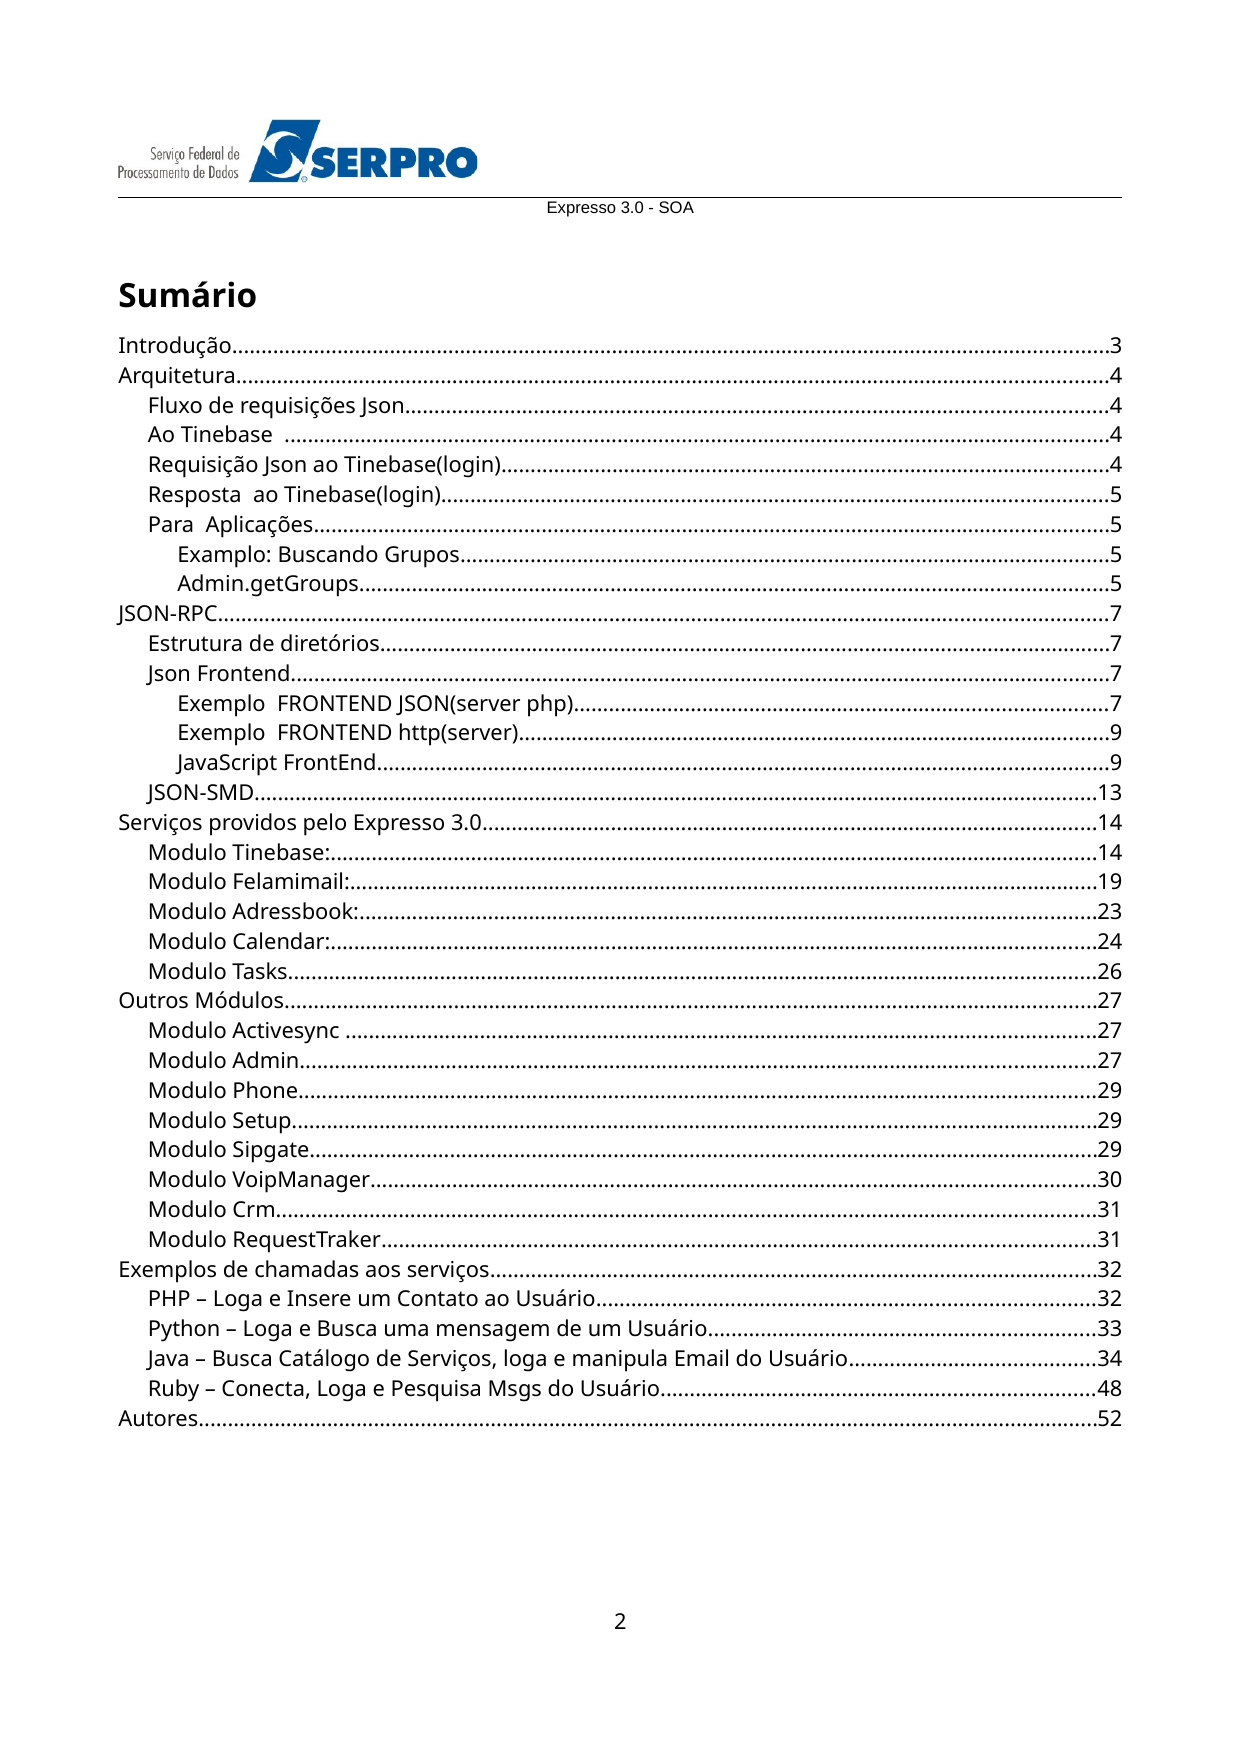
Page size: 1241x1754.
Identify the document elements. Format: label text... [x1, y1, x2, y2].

text Java – Busca Catálogo de Serviços, loga e manipula Email do Usuário 34 [148, 1343, 1122, 1373]
text Outros Módulos 27 [118, 986, 1122, 1015]
text Serviços providos pelo Expresso 3.0 14 [118, 807, 1122, 837]
text Exemplos de chamadas aos serviços 32 [118, 1254, 1122, 1283]
text Json Frontend 7 [148, 658, 1122, 688]
text PHP – Loga e Insere um Contato ao Usuário 32 [148, 1283, 1122, 1313]
text Autores 52 [118, 1403, 1122, 1432]
text Modulo VoipManager 30 [148, 1164, 1122, 1194]
text Modulo Felamimail: 19 [148, 866, 1122, 896]
picture [118, 118, 478, 183]
text Modulo Admin 27 [148, 1045, 1122, 1075]
text Resposta ao Tinebase(login) 5 [148, 479, 1122, 509]
text Modulo Tasks 26 [148, 956, 1122, 986]
text Arquitetura 4 [118, 360, 1122, 390]
text Exemplo FRONTEND http(server) 9 [177, 717, 1122, 747]
text JSON-RPC 7 [118, 598, 1122, 628]
text Modulo Phone 29 [148, 1075, 1122, 1105]
text Modulo Crm 31 [148, 1194, 1122, 1224]
text JavaScript FrontEnd 9 [177, 747, 1122, 777]
text Modulo Adressbook: 23 [148, 896, 1122, 926]
text Modulo RequestTraker 31 [148, 1224, 1122, 1254]
text Fluxo de requisições Json 4 [148, 390, 1122, 419]
subtitle Sumário [118, 272, 1122, 318]
text Modulo Calendar: 24 [148, 926, 1122, 956]
text Examplo: Buscando Grupos 5 [177, 539, 1122, 568]
text Introdução 3 [118, 330, 1122, 360]
text Ao Tinebase 4 [148, 419, 1122, 449]
text Admin.getGroups 5 [177, 568, 1122, 598]
text Para Aplicações 5 [148, 509, 1122, 539]
text Python – Loga e Busca uma mensagem de um Usuário 33 [148, 1313, 1122, 1343]
text Estrutura de diretórios 7 [148, 628, 1122, 658]
text Exemplo FRONTEND JSON(server php) 7 [177, 688, 1122, 717]
text Ruby – Conecta, Loga e Pesquisa Msgs do Usuário 48 [148, 1373, 1122, 1403]
text Modulo Activesync 27 [148, 1015, 1122, 1045]
text Modulo Sipgate 29 [148, 1134, 1122, 1164]
text JSON-SMD 13 [148, 777, 1122, 807]
text Requisição Json ao Tinebase(login) 4 [148, 449, 1122, 479]
text Modulo Setup 29 [148, 1105, 1122, 1134]
text Modulo Tinebase: 14 [148, 837, 1122, 866]
